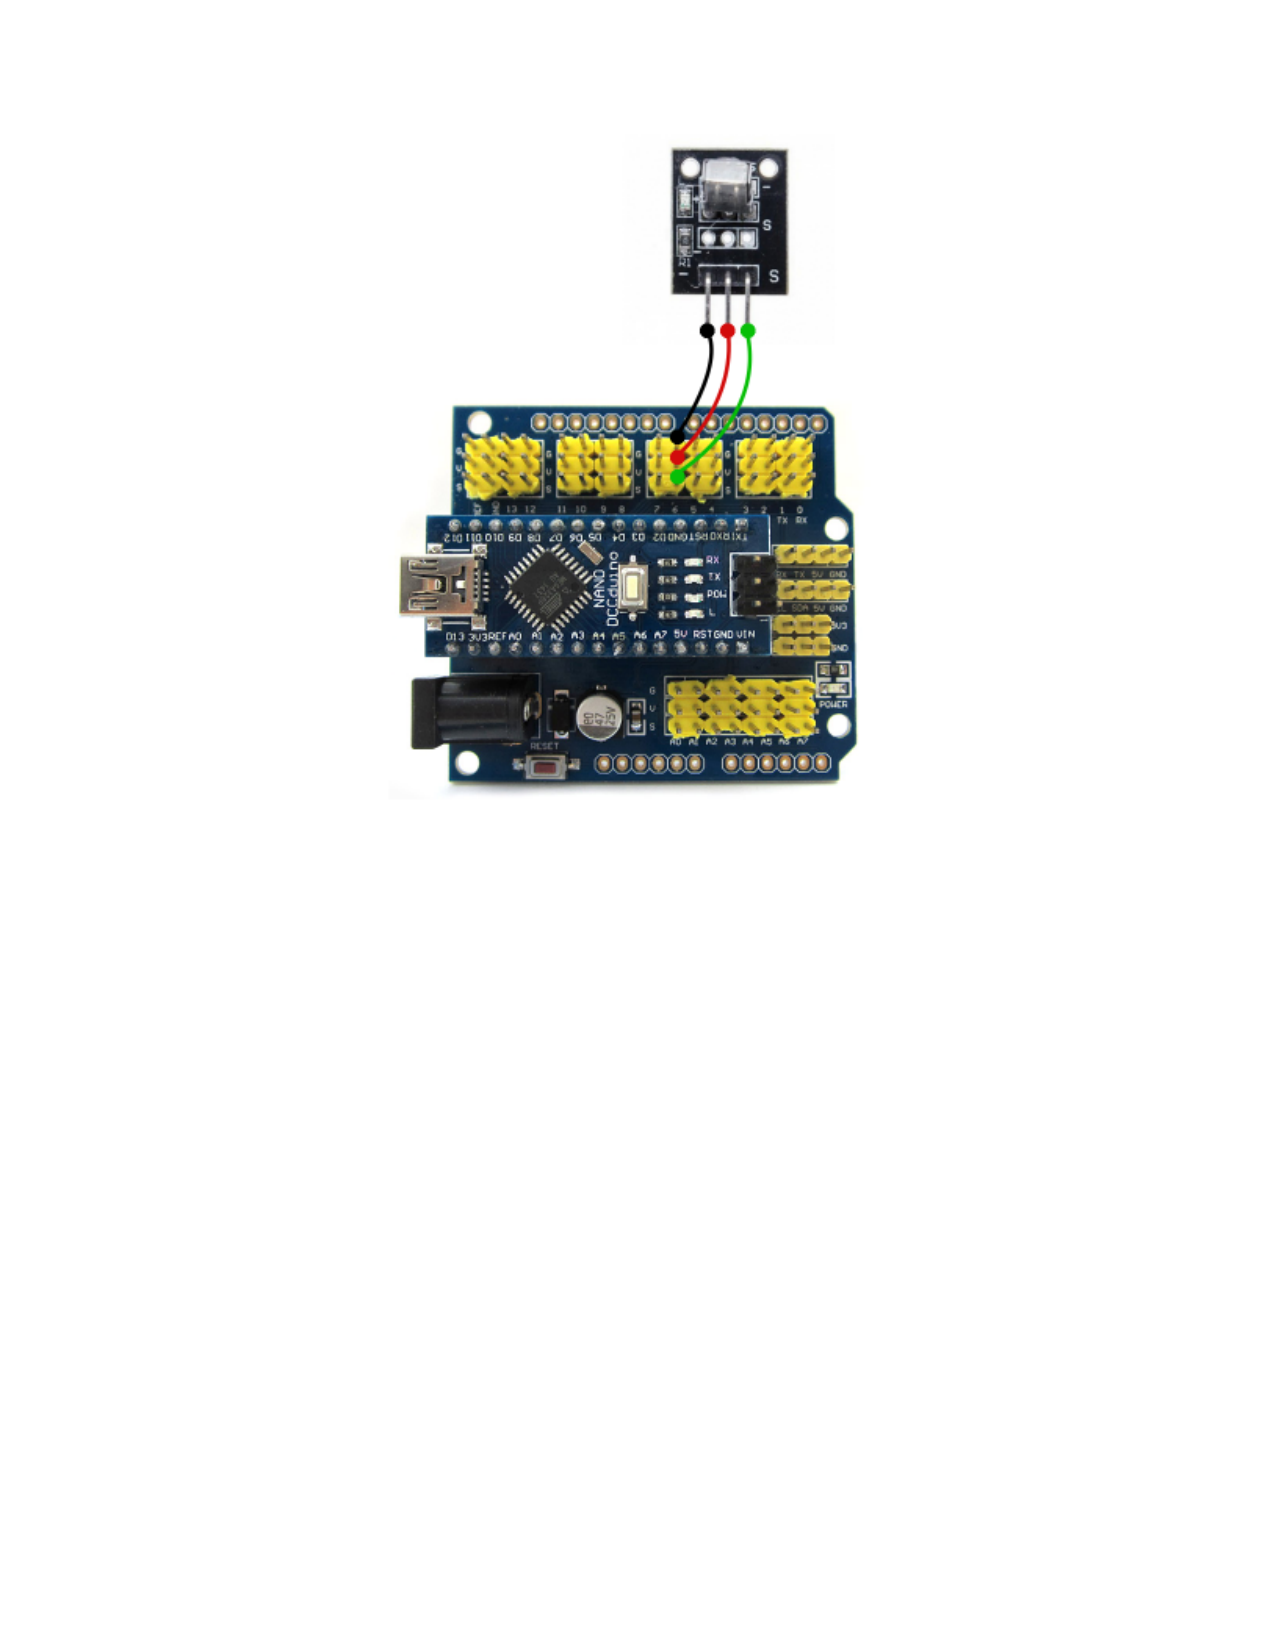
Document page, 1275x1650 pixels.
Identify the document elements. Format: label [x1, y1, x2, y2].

picture [351, 118, 924, 834]
